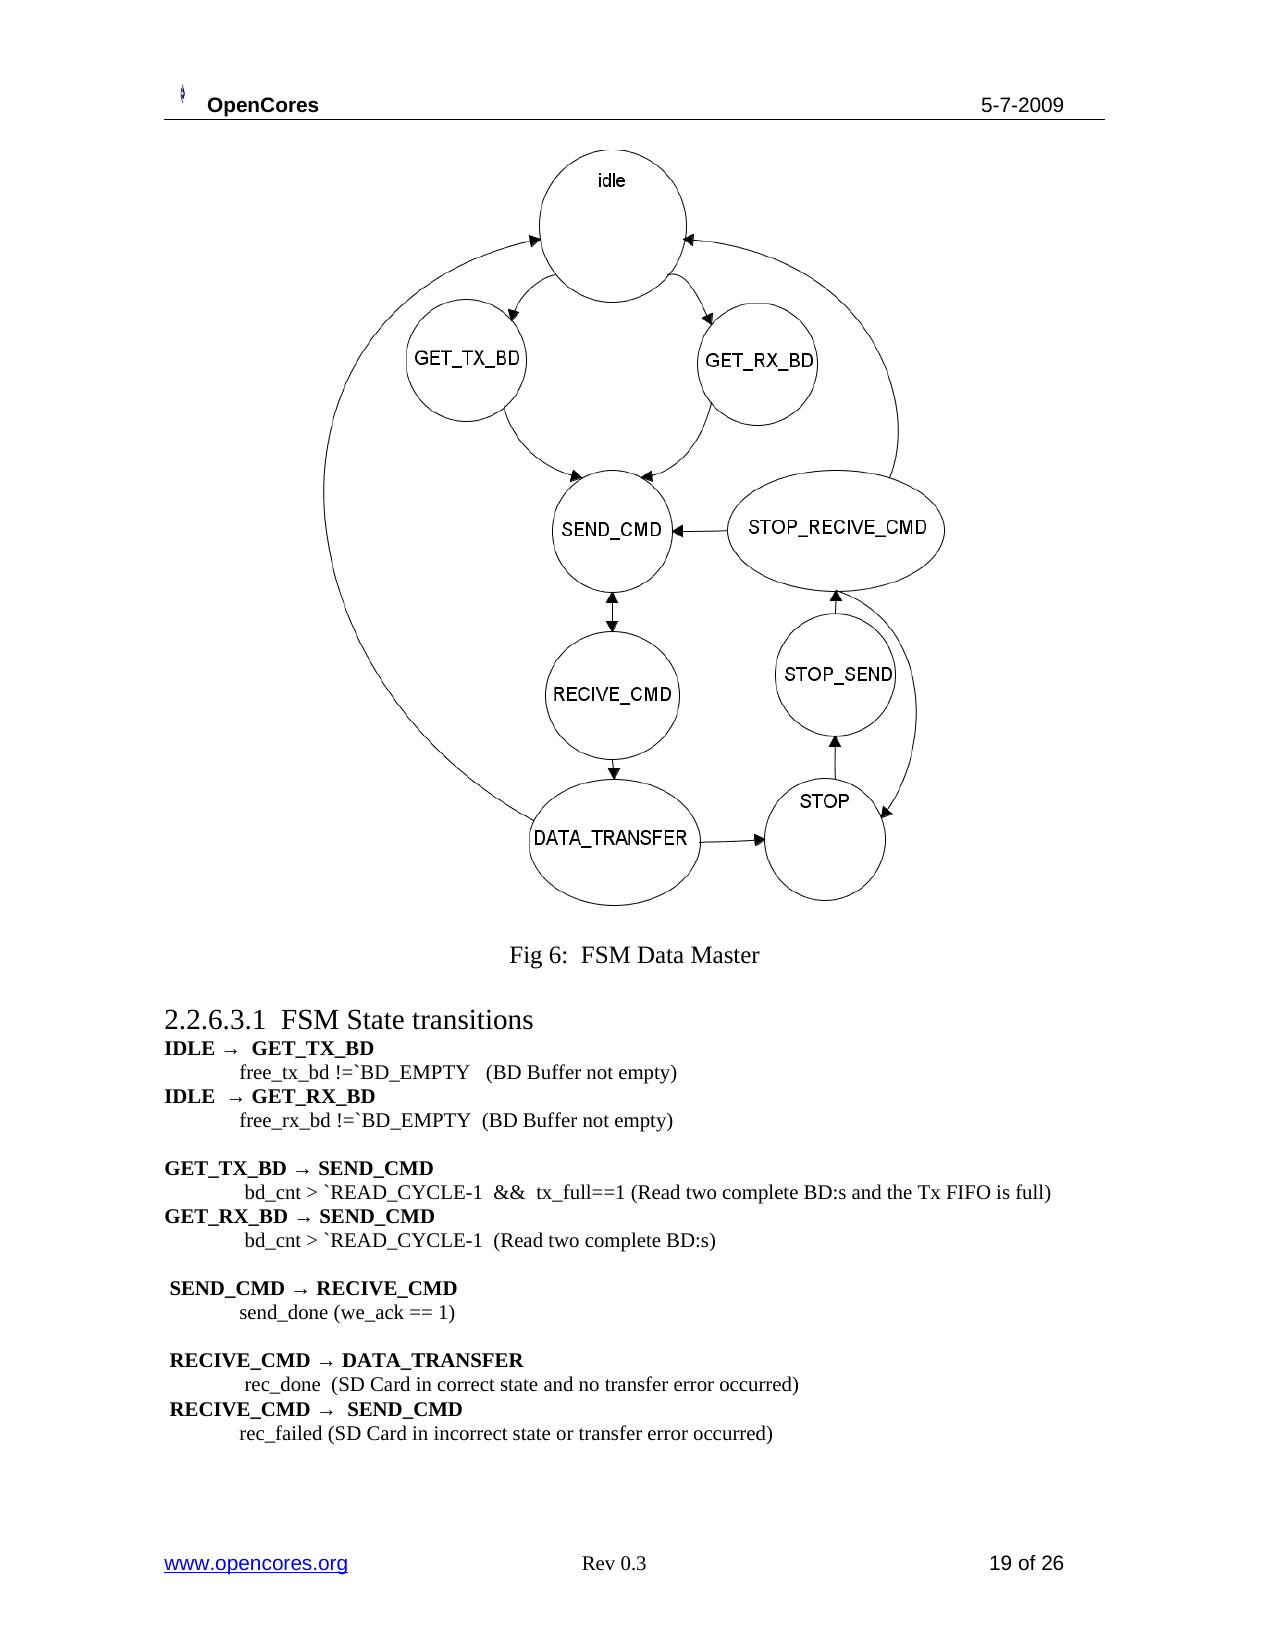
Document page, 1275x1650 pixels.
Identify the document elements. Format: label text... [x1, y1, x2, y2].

text rec_done (SD Card in correct state and no transfer error occurred) [164, 1372, 1105, 1396]
text GET_RX_BD → SEND_CMD [164, 1204, 1105, 1228]
text bd_cnt > `READ_CYCLE-1 (Read two complete BD:s) [164, 1228, 1105, 1252]
text free_tx_bd !=`BD_EMPTY (BD Buffer not empty) [164, 1059, 1105, 1084]
text IDLE → GET_TX_BD [164, 1036, 1105, 1059]
text Fig 6: FSM Data Master [164, 940, 1105, 968]
text RECIVE_CMD → SEND_CMD [164, 1396, 1105, 1421]
text 2.2.6.3.1 FSM State transitions [164, 1002, 1105, 1036]
text send_done (we_ack == 1) [164, 1300, 1105, 1324]
text RECIVE_CMD → DATA_TRANSFER [164, 1348, 1105, 1372]
text bd_cnt > `READ_CYCLE-1 && tx_full==1 (Read two complete BD:s and the Tx FIFO is full) [164, 1180, 1105, 1204]
picture [320, 150, 949, 907]
text free_rx_bd !=`BD_EMPTY (BD Buffer not empty) [164, 1108, 1105, 1132]
text GET_TX_BD → SEND_CMD [164, 1156, 1105, 1180]
text SEND_CMD → RECIVE_CMD [164, 1276, 1105, 1300]
text IDLE → GET_RX_BD [164, 1084, 1105, 1108]
text rec_failed (SD Card in incorrect state or transfer error occurred) [164, 1421, 1105, 1444]
